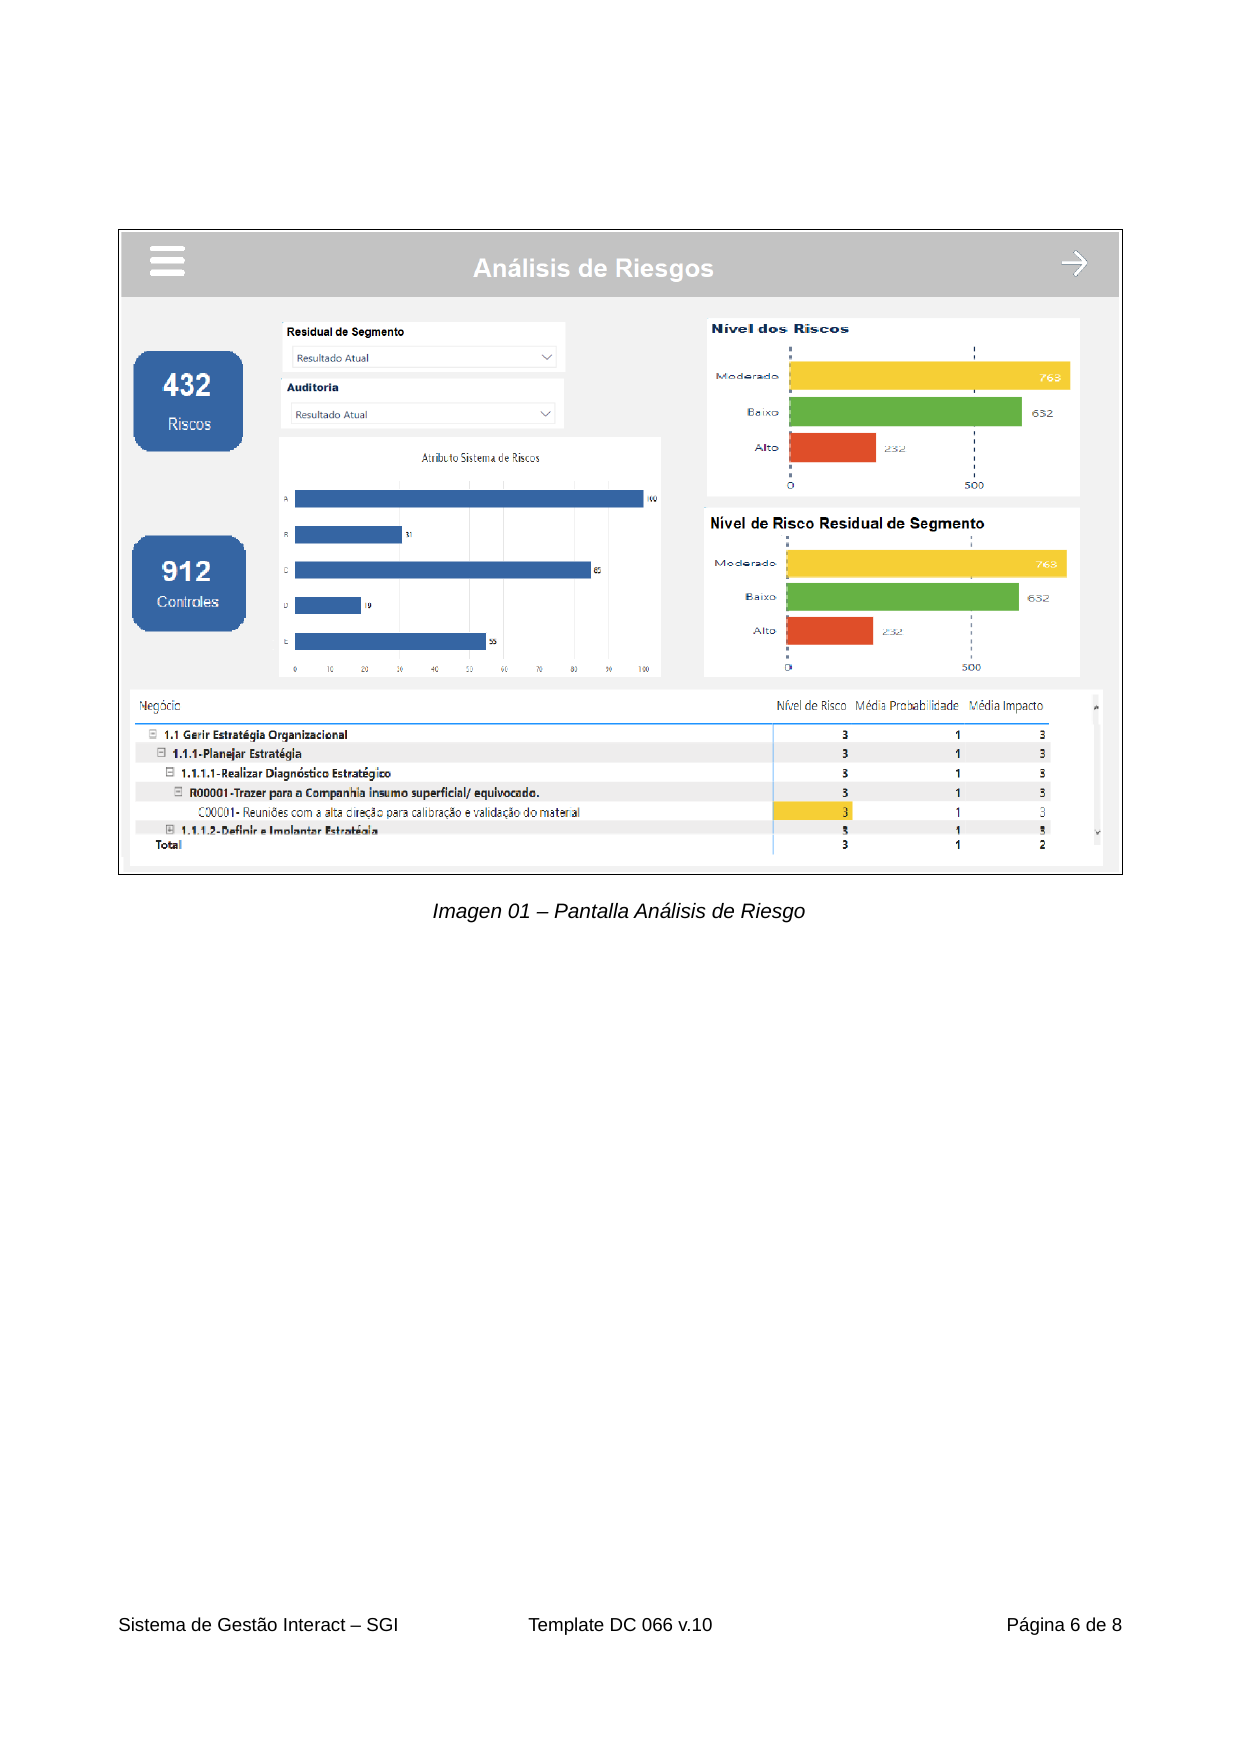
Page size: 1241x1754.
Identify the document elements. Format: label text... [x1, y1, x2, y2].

picture [121, 232, 1119, 872]
text Imagen 01 – Pantalla Análisis de Riesgo [118, 898, 1122, 922]
